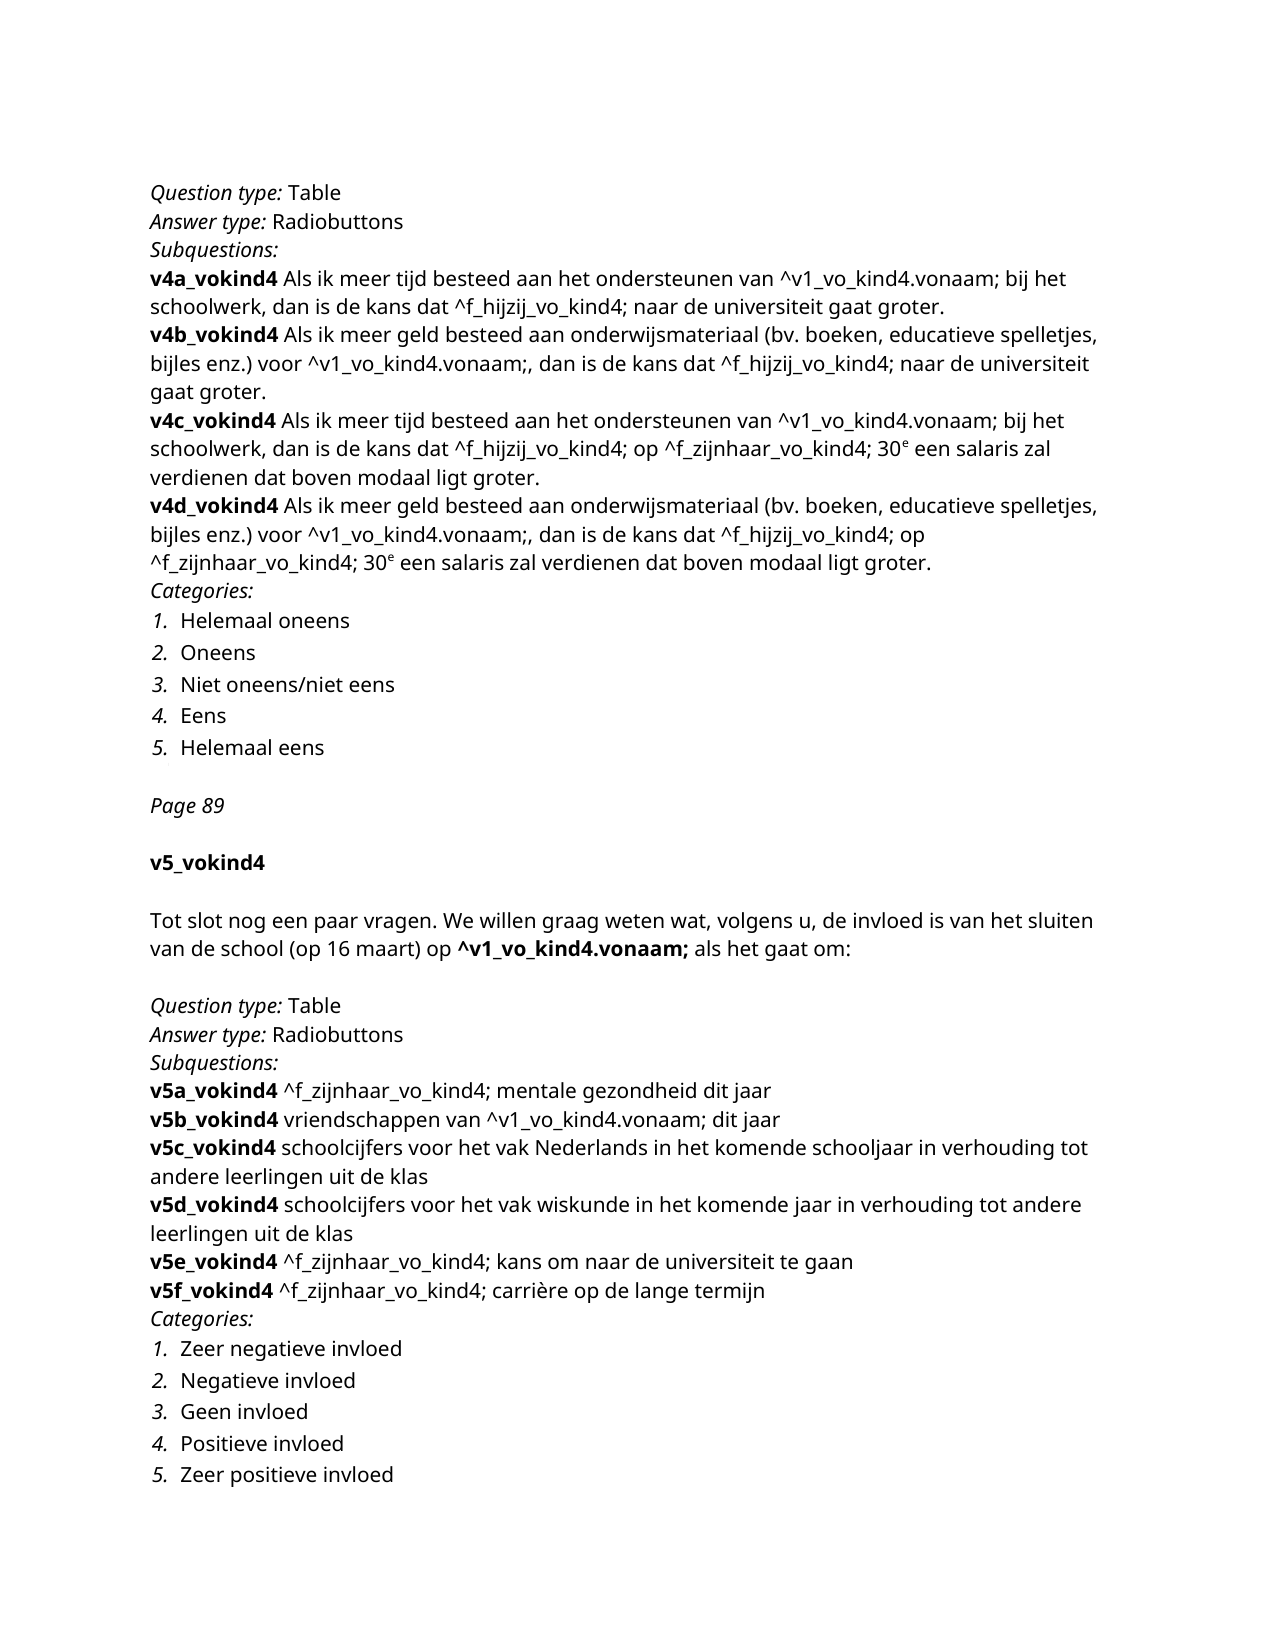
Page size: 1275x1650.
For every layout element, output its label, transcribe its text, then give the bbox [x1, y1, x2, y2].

subtitle v5_vokind4 [150, 848, 1125, 877]
table_cell Zeer positieve invloed [179, 1459, 426, 1490]
table_cell Helemaal eens [179, 731, 416, 763]
table_header 1. [150, 605, 178, 637]
text Tot slot nog een paar vragen. We willen graag weten wat, volgens u, de invloed is van het sluiten van de school (op 16 maart) op ^v1_vo_kind4.vonaam; als het gaat om: [150, 906, 1125, 963]
text Answer type: Radiobuttons [150, 207, 1125, 235]
table_header 1. [150, 1333, 179, 1364]
text Question type: Table [150, 178, 1125, 207]
table_cell 3. [150, 668, 178, 700]
table_header Zeer negatieve invloed [179, 1333, 426, 1364]
text Categories: [150, 1304, 1125, 1333]
table_cell 5. [150, 731, 178, 763]
table_cell Positieve invloed [179, 1427, 426, 1459]
text Page 89 [150, 791, 1125, 819]
text Answer type: Radiobuttons [150, 1020, 1125, 1048]
table_cell Eens [179, 700, 416, 731]
text Question type: Table [150, 991, 1125, 1020]
table_cell 5. [150, 1459, 179, 1490]
table_cell 4. [150, 700, 178, 731]
text Categories: [150, 577, 1125, 605]
table_cell Oneens [179, 637, 416, 668]
table_header Helemaal oneens [179, 605, 416, 637]
table_cell 2. [150, 1364, 179, 1396]
table_cell 2. [150, 637, 178, 668]
text Subquestions: v4a_vokind4 Als ik meer tijd besteed aan het ondersteunen van ^v1_vo_kind4.vonaam; bij het schoolwerk, dan is de kans dat ^f_hijzij_vo_kind4; naar de universiteit gaat groter. v4b_vokind4 Als ik meer geld besteed aan onderwijsmateriaal (bv. boeken, educatieve spelletjes, bijles enz.) voor ^v1_vo_kind4.vonaam;, dan is de kans dat ^f_hijzij_vo_kind4; naar de universiteit gaat groter. v4c_vokind4 Als ik meer tijd besteed aan het ondersteunen van ^v1_vo_kind4.vonaam; bij het schoolwerk, dan is de kans dat ^f_hijzij_vo_kind4; op ^f_zijnhaar_vo_kind4; 30e een salaris zal verdienen dat boven modaal ligt groter. v4d_vokind4 Als ik meer geld besteed aan onderwijsmateriaal (bv. boeken, educatieve spelletjes, bijles enz.) voor ^v1_vo_kind4.vonaam;, dan is de kans dat ^f_hijzij_vo_kind4; op ^f_zijnhaar_vo_kind4; 30e een salaris zal verdienen dat boven modaal ligt groter. [150, 235, 1125, 577]
text Subquestions: v5a_vokind4 ^f_zijnhaar_vo_kind4; mentale gezondheid dit jaar v5b_vokind4 vriendschappen van ^v1_vo_kind4.vonaam; dit jaar v5c_vokind4 schoolcijfers voor het vak Nederlands in het komende schooljaar in verhouding tot andere leerlingen uit de klas v5d_vokind4 schoolcijfers voor het vak wiskunde in het komende jaar in verhouding tot andere leerlingen uit de klas v5e_vokind4 ^f_zijnhaar_vo_kind4; kans om naar de universiteit te gaan v5f_vokind4 ^f_zijnhaar_vo_kind4; carrière op de lange termijn [150, 1048, 1125, 1304]
table_cell Negatieve invloed [179, 1364, 426, 1396]
table_cell Niet oneens/niet eens [179, 668, 416, 700]
table_cell 3. [150, 1396, 179, 1427]
table_cell 4. [150, 1427, 179, 1459]
table_cell Geen invloed [179, 1396, 426, 1427]
